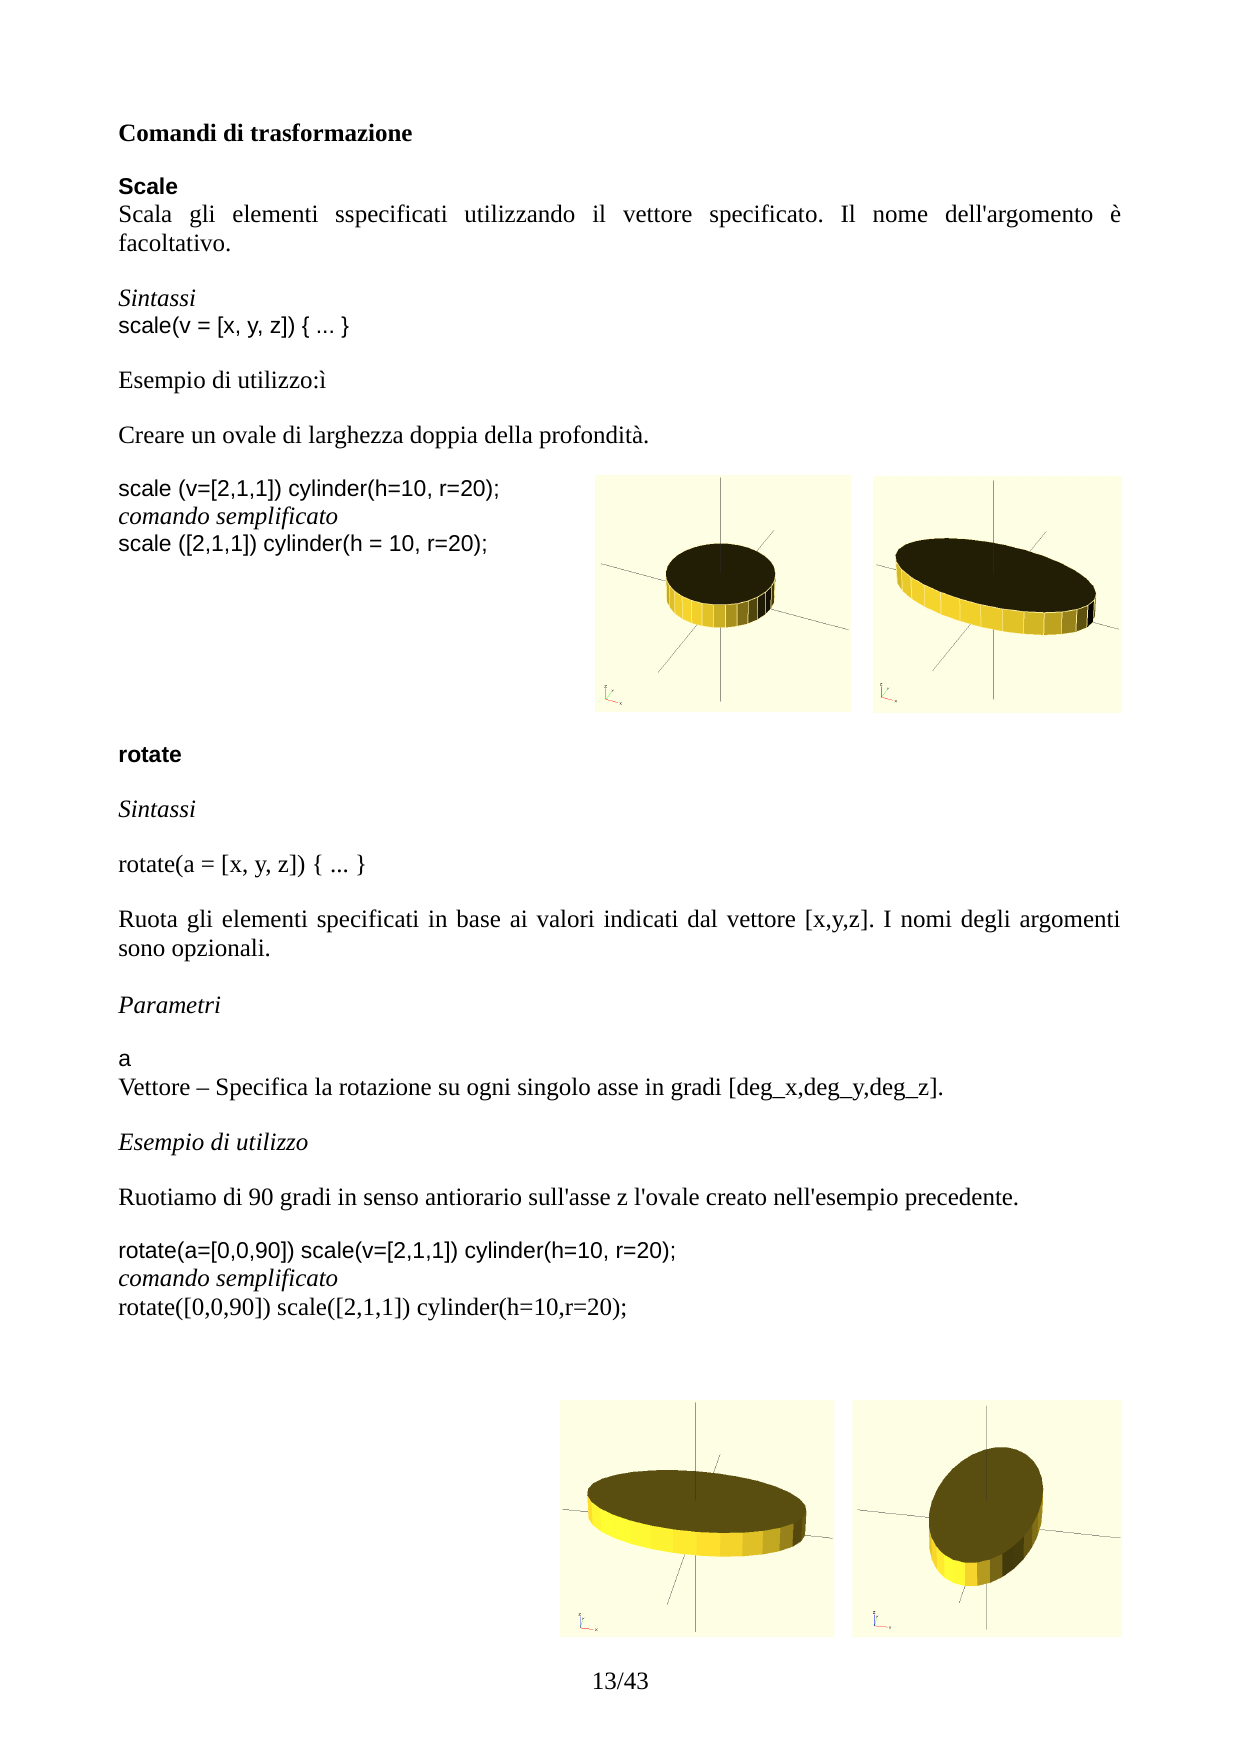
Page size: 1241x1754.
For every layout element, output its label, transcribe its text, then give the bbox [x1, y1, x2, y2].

picture [852, 1400, 1123, 1637]
text Ruotiamo di 90 gradi in senso antiorario sull'asse z l'ovale creato nell'esempio precedente. [118, 1182, 1122, 1211]
text scale(v = [x, y, z]) { ... } [118, 312, 1122, 338]
text rotate([0,0,90]) scale([2,1,1]) cylinder(h=10,r=20); [118, 1292, 1122, 1321]
text Vettore – Specifica la rotazione su ogni singolo asse in gradi [deg_x,deg_y,deg_z]. [118, 1072, 1122, 1100]
text rotate(a = [x, y, z]) { ... } [118, 849, 1122, 878]
text Scala gli elementi sspecificati utilizzando il vettore specificato. Il nome dell'argomento è facoltativo. [118, 199, 1122, 257]
text scale ([2,1,1]) cylinder(h = 10, r=20); [118, 530, 594, 557]
text [852, 501, 872, 530]
text Sintassi [118, 283, 1122, 312]
text scale (v=[2,1,1]) cylinder(h=10, r=20); [118, 475, 594, 501]
text a [118, 1045, 1122, 1072]
text Ruota gli elementi specificati in base ai valori indicati dal vettore [x,y,z]. I nomi degli argomenti sono opzionali. [118, 904, 1122, 961]
text [852, 475, 1122, 501]
picture [560, 1400, 835, 1637]
text Esempio di utilizzo [118, 1127, 1122, 1156]
text Sintassi [118, 794, 1122, 822]
text rotate(a=[0,0,90]) scale(v=[2,1,1]) cylinder(h=10, r=20); [118, 1237, 1122, 1263]
picture [872, 476, 1123, 713]
text comando semplificato [118, 1263, 1122, 1292]
text Esempio di utilizzo:ì [118, 365, 1122, 394]
text comando semplificato [118, 501, 594, 530]
text Comandi di trasformazione [118, 118, 1122, 147]
picture [594, 475, 852, 712]
text Creare un ovale di larghezza doppia della profondità. [118, 420, 1122, 449]
text Scale [118, 173, 1122, 199]
text Parametri [118, 990, 1122, 1019]
text rotate [118, 741, 1122, 767]
